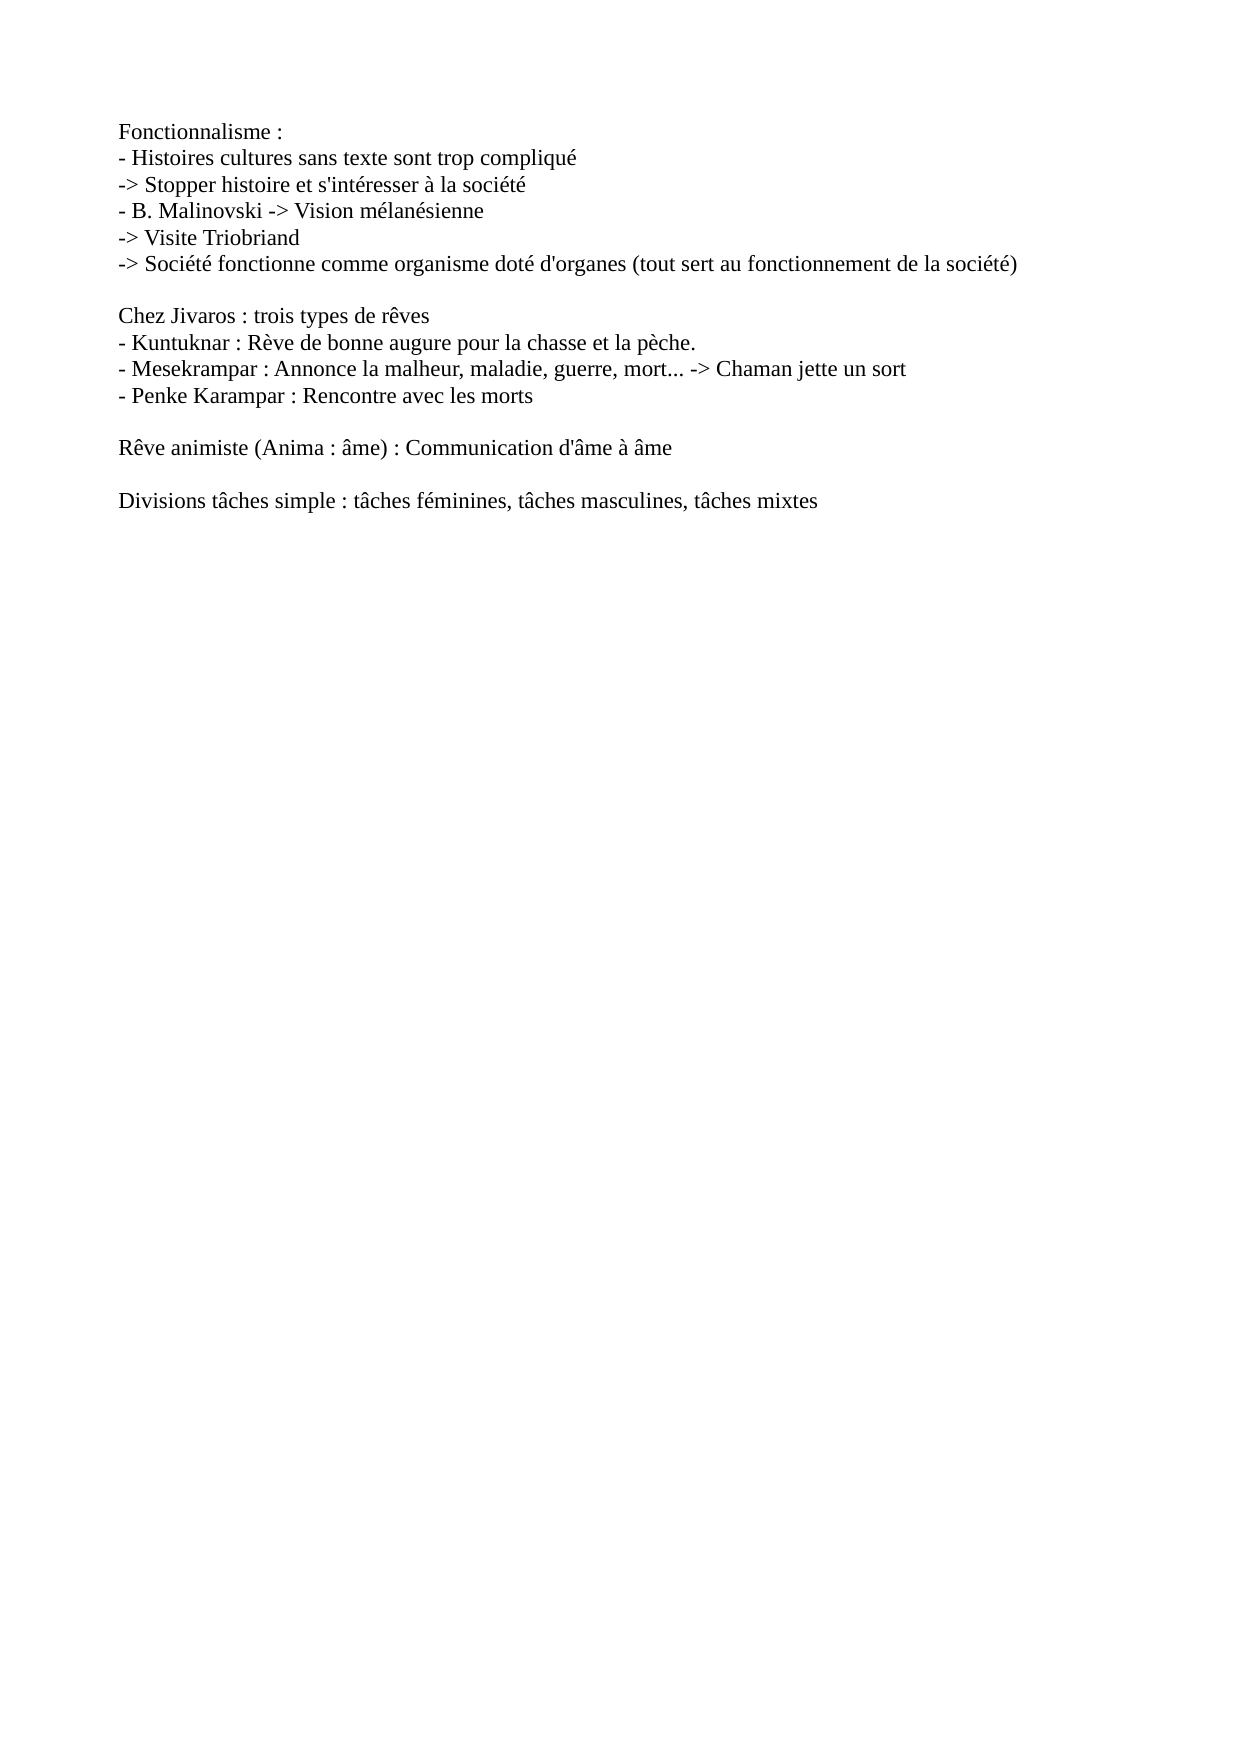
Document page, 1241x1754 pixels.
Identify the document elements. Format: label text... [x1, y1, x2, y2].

text -> Stopper histoire et s'intéresser à la société [118, 171, 1122, 197]
text - Penke Karampar : Rencontre avec les morts [118, 382, 1122, 408]
text - B. Malinovski -> Vision mélanésienne [118, 197, 1122, 223]
text -> Visite Triobriand [118, 223, 1122, 250]
text Divisions tâches simple : tâches féminines, tâches masculines, tâches mixtes [118, 487, 1122, 513]
text Rêve animiste (Anima : âme) : Communication d'âme à âme [118, 434, 1122, 461]
text Fonctionnalisme : [118, 118, 1122, 144]
text -> Société fonctionne comme organisme doté d'organes (tout sert au fonctionnement de la société) [118, 250, 1122, 276]
text - Kuntuknar : Rève de bonne augure pour la chasse et la pèche. [118, 329, 1122, 355]
text Chez Jivaros : trois types de rêves [118, 303, 1122, 329]
text - Mesekrampar : Annonce la malheur, maladie, guerre, mort... -> Chaman jette un sort [118, 355, 1122, 382]
text - Histoires cultures sans texte sont trop compliqué [118, 144, 1122, 171]
